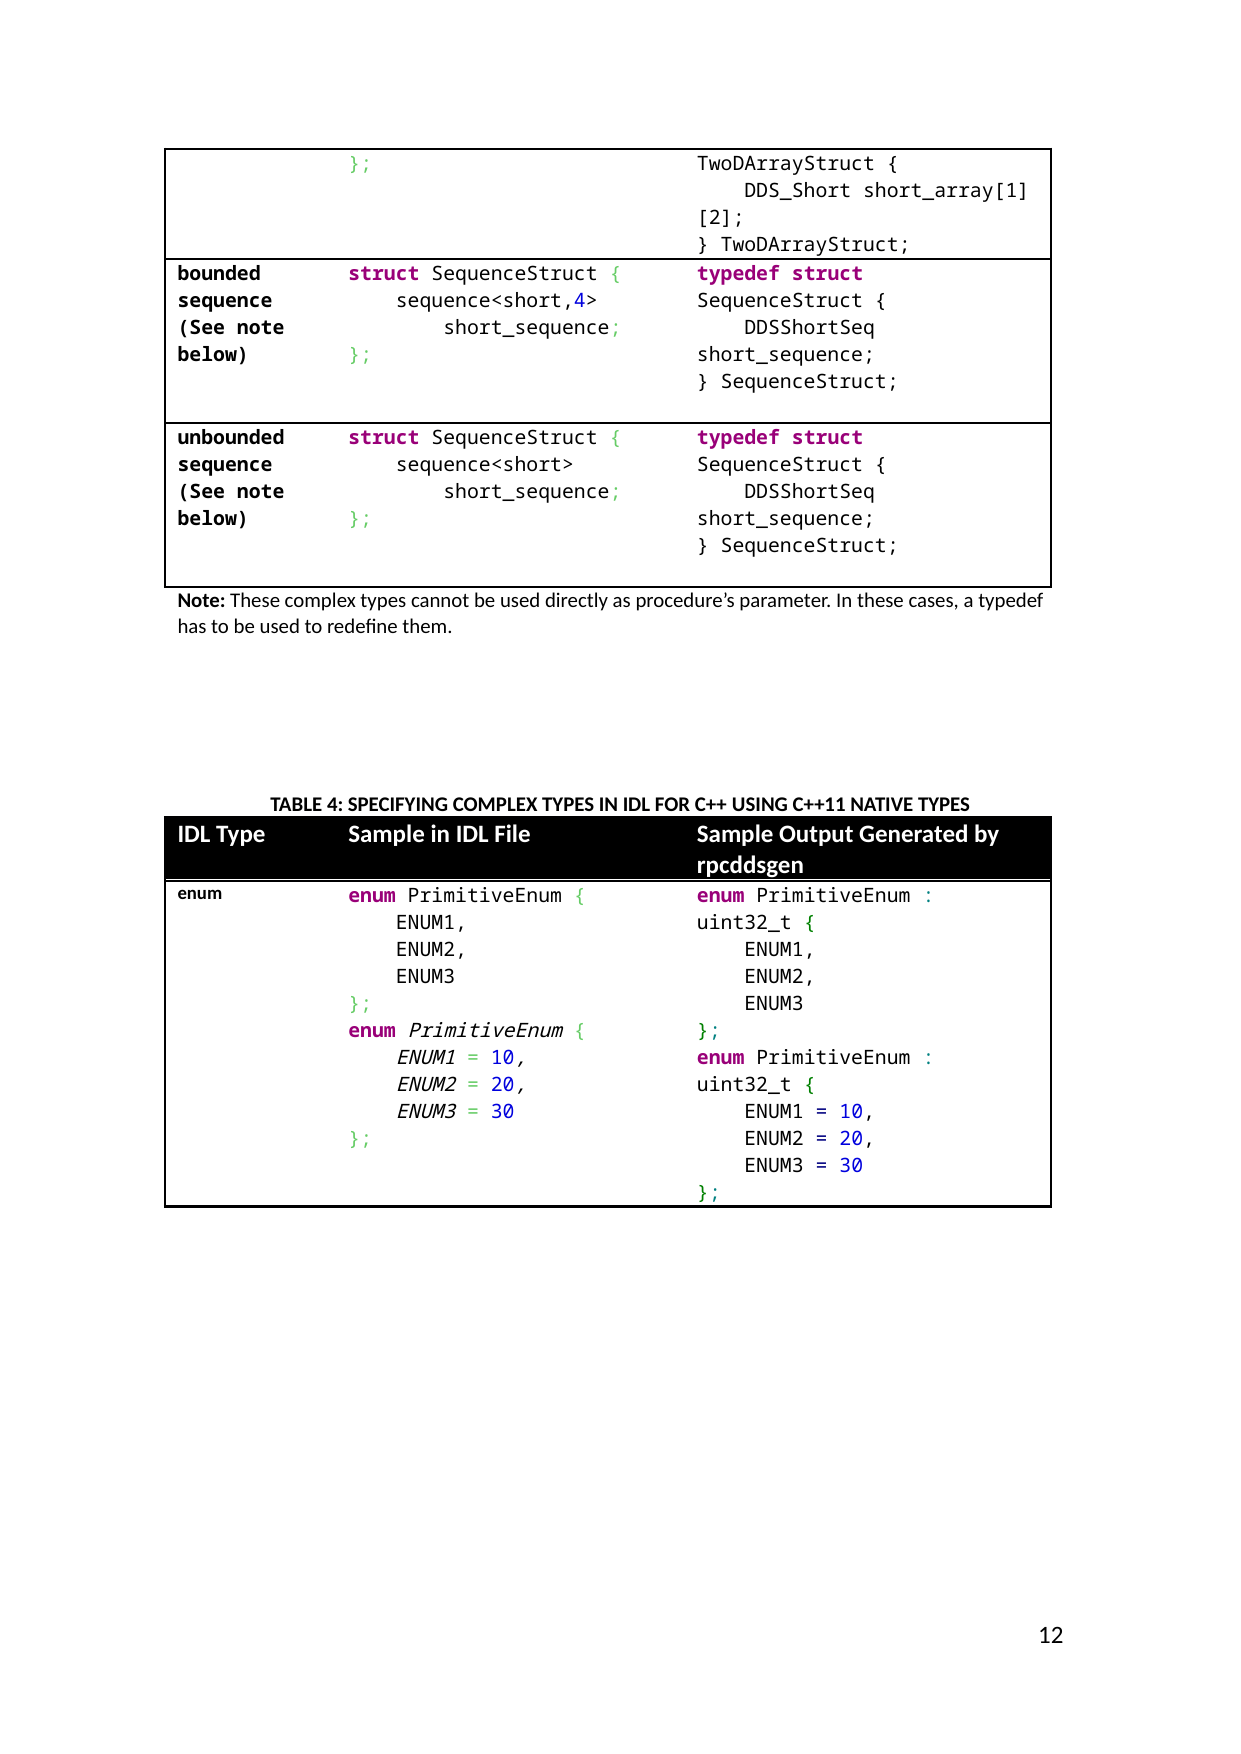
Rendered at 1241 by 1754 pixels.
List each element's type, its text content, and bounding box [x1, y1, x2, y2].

table_header Sample Output Generated by rpcddsgen [684, 819, 1050, 879]
table_cell typedef struct SequenceStruct { DDSShortSeq short_sequence; } SequenceStruct; [684, 424, 1050, 586]
table_header Sample in IDL File [336, 819, 684, 879]
table_cell enum PrimitiveEnum { ENUM1, ENUM2, ENUM3 }; enum PrimitiveEnum { ENUM1 = 10, ENUM2 = 20, ENUM3 = 30 }; [336, 882, 684, 1205]
table_cell TwoDArrayStruct { DDS_Short short_array[1][2]; } TwoDArrayStruct; [684, 150, 1050, 258]
table_cell [166, 150, 336, 258]
table_header IDL Type [166, 819, 336, 879]
table_cell bounded sequence (See note below) [166, 260, 336, 422]
table_cell enum PrimitiveEnum : uint32_t { ENUM1, ENUM2, ENUM3 }; enum PrimitiveEnum : uint32_t { ENUM1 = 10, ENUM2 = 20, ENUM3 = 30 }; [684, 882, 1050, 1205]
text Note: These complex types cannot be used directly as procedure’s parameter. In these cases, a typedef has to be used to redefine them. [177, 588, 1063, 638]
table_cell typedef struct SequenceStruct { DDSShortSeq short_sequence; } SequenceStruct; [684, 260, 1050, 422]
table_cell unbounded sequence (See note below) [166, 424, 336, 586]
text Table 4: Specifying Complex Types in IDL for C++ USING C++11 NATIVE TYPES [177, 791, 1063, 816]
table_cell enum [166, 882, 336, 1205]
table_cell struct SequenceStruct { sequence<short,4> short_sequence; }; [336, 260, 684, 422]
table_cell struct SequenceStruct { sequence<short> short_sequence; }; [336, 424, 684, 586]
table_cell }; [336, 150, 684, 258]
